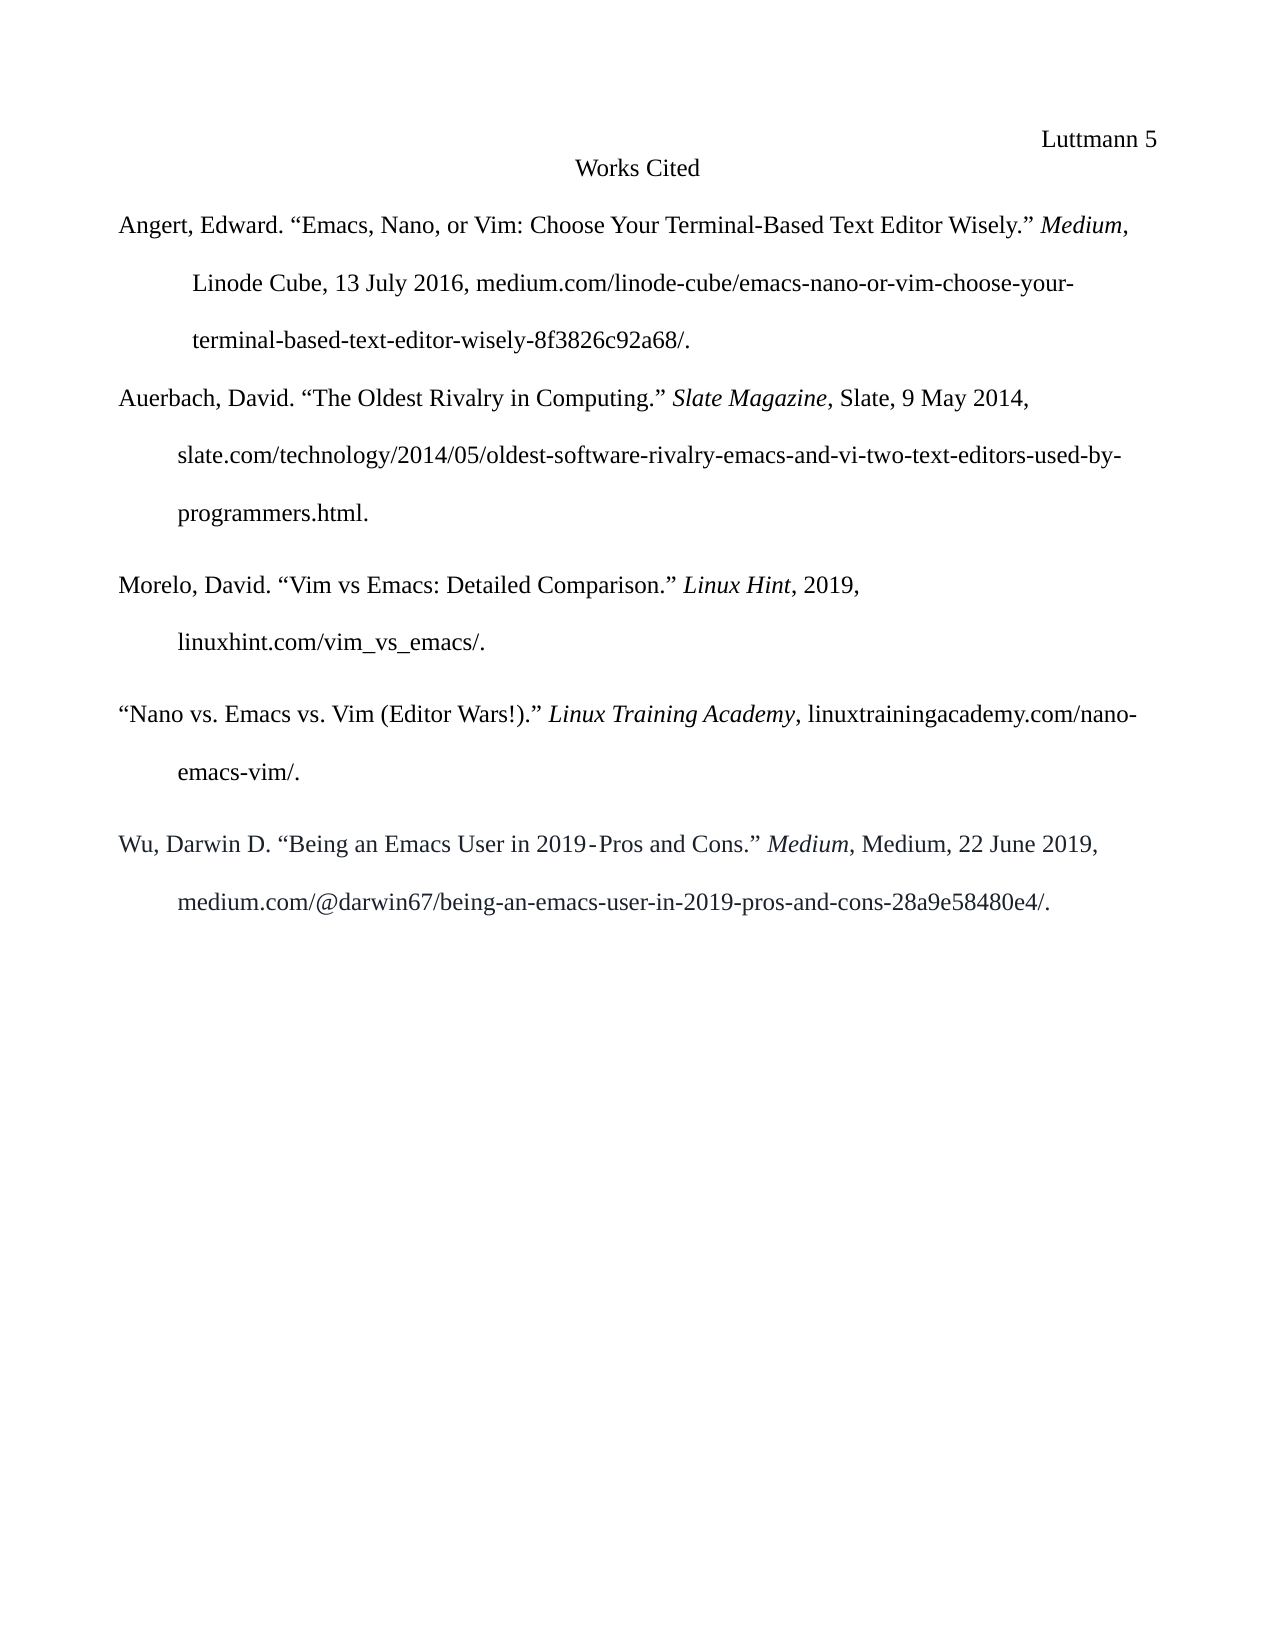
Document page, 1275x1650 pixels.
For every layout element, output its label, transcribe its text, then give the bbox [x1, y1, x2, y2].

text Morelo, David. “Vim vs Emacs: Detailed Comparison.” Linux Hint, 2019, linuxhint.com/vim_vs_emacs/. [118, 570, 1157, 656]
text Auerbach, David. “The Oldest Rivalry in Computing.” Slate Magazine, Slate, 9 May 2014, slate.com/technology/2014/05/oldest-software-rivalry-emacs-and-vi-two-text-editors-used-by-programmers.html. [118, 383, 1157, 527]
text Works Cited [118, 153, 1157, 182]
text “Nano vs. Emacs vs. Vim (Editor Wars!).” Linux Training Academy, linuxtrainingacademy.com/nano-emacs-vim/. [118, 699, 1157, 786]
text Angert, Edward. “Emacs, Nano, or Vim: Choose Your Terminal-Based Text Editor Wisely.” Medium, Linode Cube, 13 July 2016, medium.com/linode-cube/emacs-nano-or-vim-choose-your- terminal-based-text-editor-wisely-8f3826c92a68/. [118, 210, 1157, 354]
text Wu, Darwin D. “Being an Emacs User in 2019 - Pros and Cons.” Medium, Medium, 22 June 2019, medium.com/@darwin67/being-an-emacs-user-in-2019-pros-and-cons-28a9e58480e4/. [118, 829, 1157, 915]
